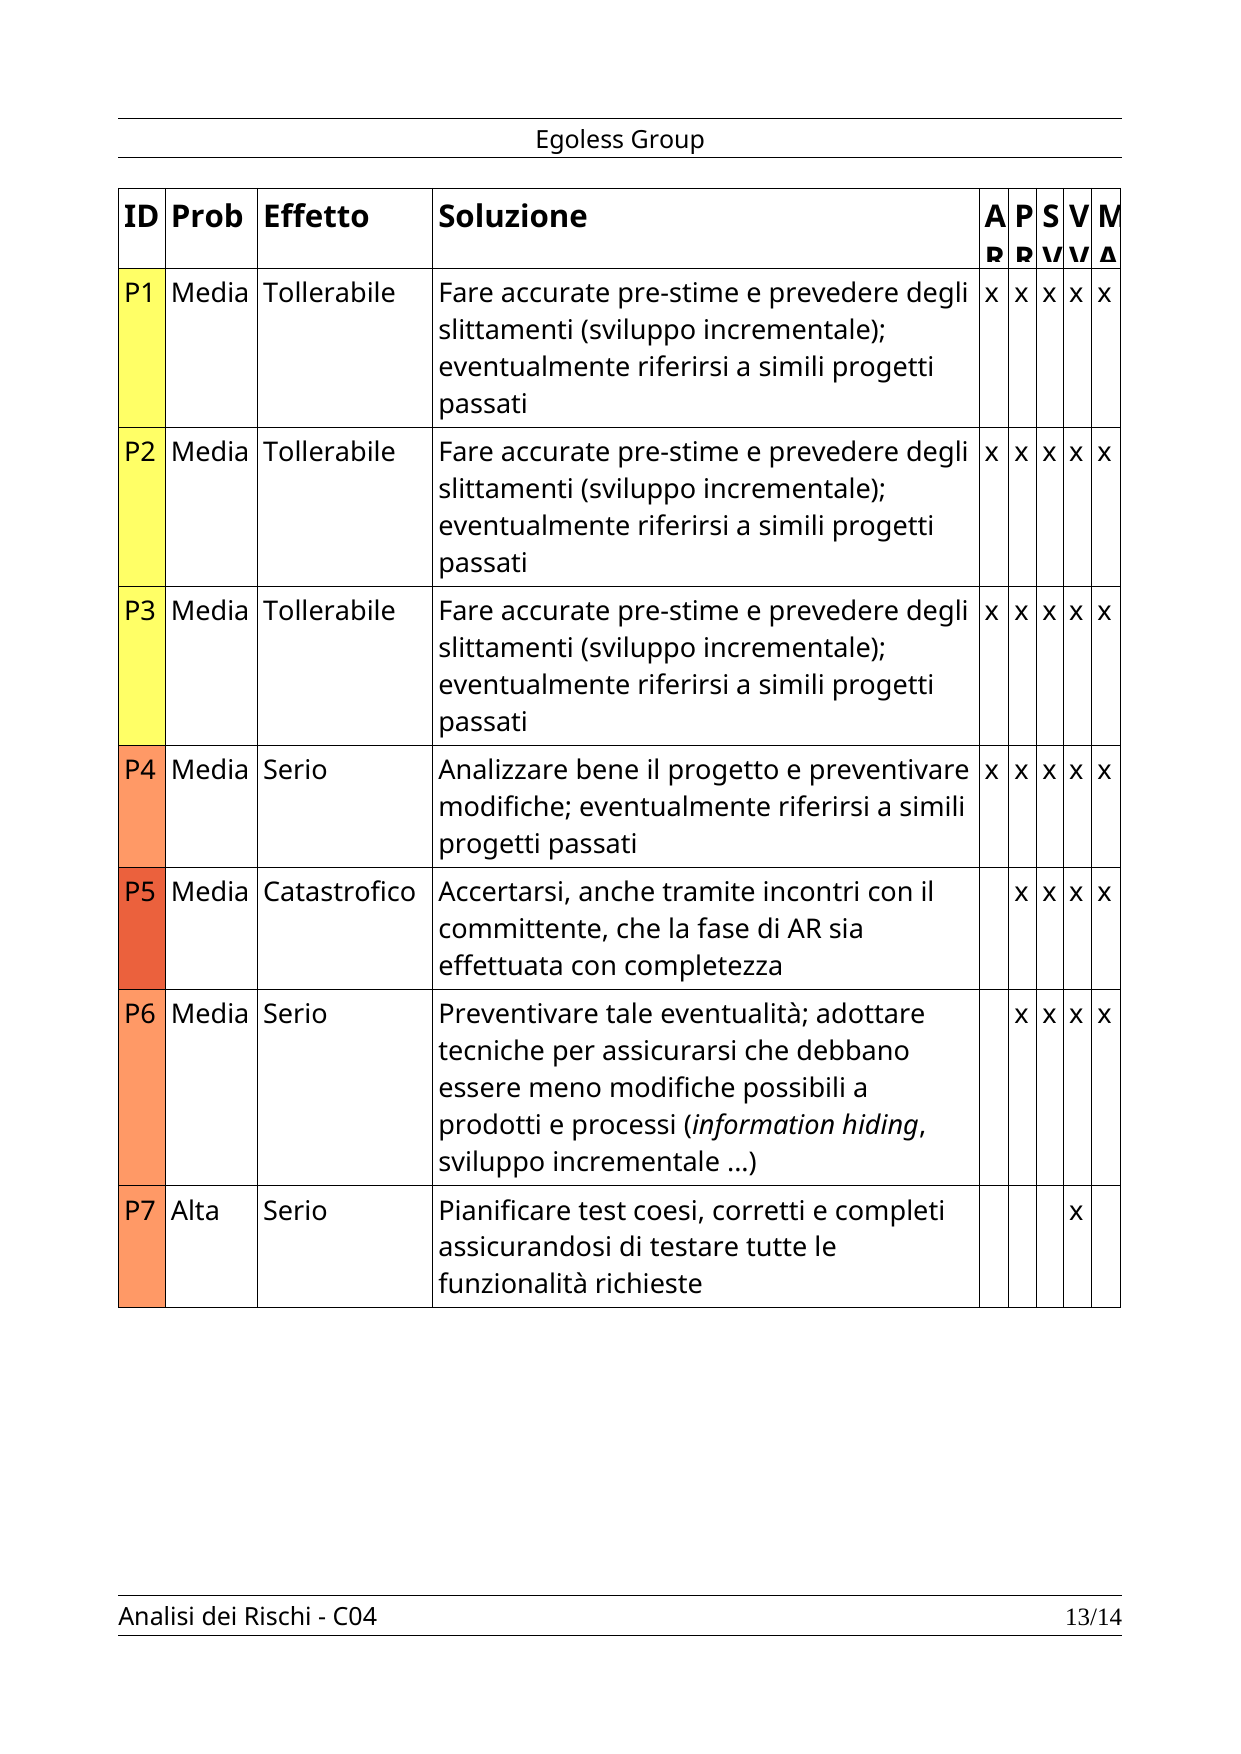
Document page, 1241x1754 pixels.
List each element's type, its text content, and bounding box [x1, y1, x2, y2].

table_cell x [1009, 587, 1036, 745]
table_cell [1009, 1186, 1036, 1307]
table_cell x [1009, 269, 1036, 427]
table_cell Fare accurate pre-stime e prevedere degli slittamenti (sviluppo incrementale); eventualmente riferirsi a simili progetti passati [433, 269, 979, 427]
table_cell x [1037, 269, 1063, 427]
table_cell x [1064, 868, 1091, 989]
table_cell x [1064, 587, 1091, 745]
table_header Prob. [166, 189, 257, 268]
table_header VV [1064, 189, 1091, 268]
table_cell x [1037, 990, 1063, 1185]
table_cell P4 [119, 746, 165, 867]
table_cell x [1037, 746, 1063, 867]
table_cell Pianificare test coesi, corretti e completi assicurandosi di testare tutte le funzionalità richieste [433, 1186, 979, 1307]
table_cell [980, 1186, 1008, 1307]
table_cell Media [166, 990, 257, 1185]
table_cell x [980, 587, 1008, 745]
table_cell Tollerabile [258, 587, 432, 745]
table_cell x [1037, 587, 1063, 745]
table_cell [1092, 1186, 1120, 1307]
table_cell x [1092, 868, 1120, 989]
table_cell x [1064, 990, 1091, 1185]
table_cell P5 [119, 868, 165, 989]
table_header ID [119, 189, 165, 268]
table_cell [1037, 1186, 1063, 1307]
table_cell x [1009, 746, 1036, 867]
table_cell Accertarsi, anche tramite incontri con il committente, che la fase di AR sia effettuata con completezza [433, 868, 979, 989]
table_cell Media [166, 868, 257, 989]
table_cell Fare accurate pre-stime e prevedere degli slittamenti (sviluppo incrementale); eventualmente riferirsi a simili progetti passati [433, 428, 979, 586]
table_cell [980, 868, 1008, 989]
table_cell Serio [258, 990, 432, 1185]
table_header SV [1037, 189, 1063, 268]
table_cell Media [166, 746, 257, 867]
table_cell x [1037, 868, 1063, 989]
table_cell P1 [119, 269, 165, 427]
table_cell x [1064, 269, 1091, 427]
table_cell Analizzare bene il progetto e preventivare modifiche; eventualmente riferirsi a simili progetti passati [433, 746, 979, 867]
table_cell Preventivare tale eventualità; adottare tecniche per assicurarsi che debbano essere meno modifiche possibili a prodotti e processi (information hiding, sviluppo incrementale ...) [433, 990, 979, 1185]
table_cell Fare accurate pre-stime e prevedere degli slittamenti (sviluppo incrementale); eventualmente riferirsi a simili progetti passati [433, 587, 979, 745]
table_cell Tollerabile [258, 428, 432, 586]
table_cell P6 [119, 990, 165, 1185]
table_cell x [1009, 990, 1036, 1185]
table_cell x [1092, 428, 1120, 586]
table_cell Media [166, 587, 257, 745]
table_cell Alta [166, 1186, 257, 1307]
table_header Soluzione [433, 189, 979, 268]
table_cell x [980, 428, 1008, 586]
table_cell x [1092, 746, 1120, 867]
table_cell Serio [258, 746, 432, 867]
table_cell x [1064, 428, 1091, 586]
table_cell P7 [119, 1186, 165, 1307]
table_cell Catastrofico [258, 868, 432, 989]
table_cell Serio [258, 1186, 432, 1307]
table_cell x [1064, 1186, 1091, 1307]
table_cell x [1009, 428, 1036, 586]
table_cell Media [166, 269, 257, 427]
table_cell P3 [119, 587, 165, 745]
table_cell x [1092, 587, 1120, 745]
table_cell x [1064, 746, 1091, 867]
table_header AR [980, 189, 1008, 268]
table_cell [980, 990, 1008, 1185]
table_header PR [1009, 189, 1036, 268]
table_cell x [980, 746, 1008, 867]
table_cell Tollerabile [258, 269, 432, 427]
table_cell P2 [119, 428, 165, 586]
table_cell x [1092, 990, 1120, 1185]
table_cell x [1009, 868, 1036, 989]
table_cell x [1037, 428, 1063, 586]
table_header Effetto [258, 189, 432, 268]
table_cell x [1092, 269, 1120, 427]
table_cell x [980, 269, 1008, 427]
table_cell Media [166, 428, 257, 586]
table_header MA [1092, 189, 1120, 268]
